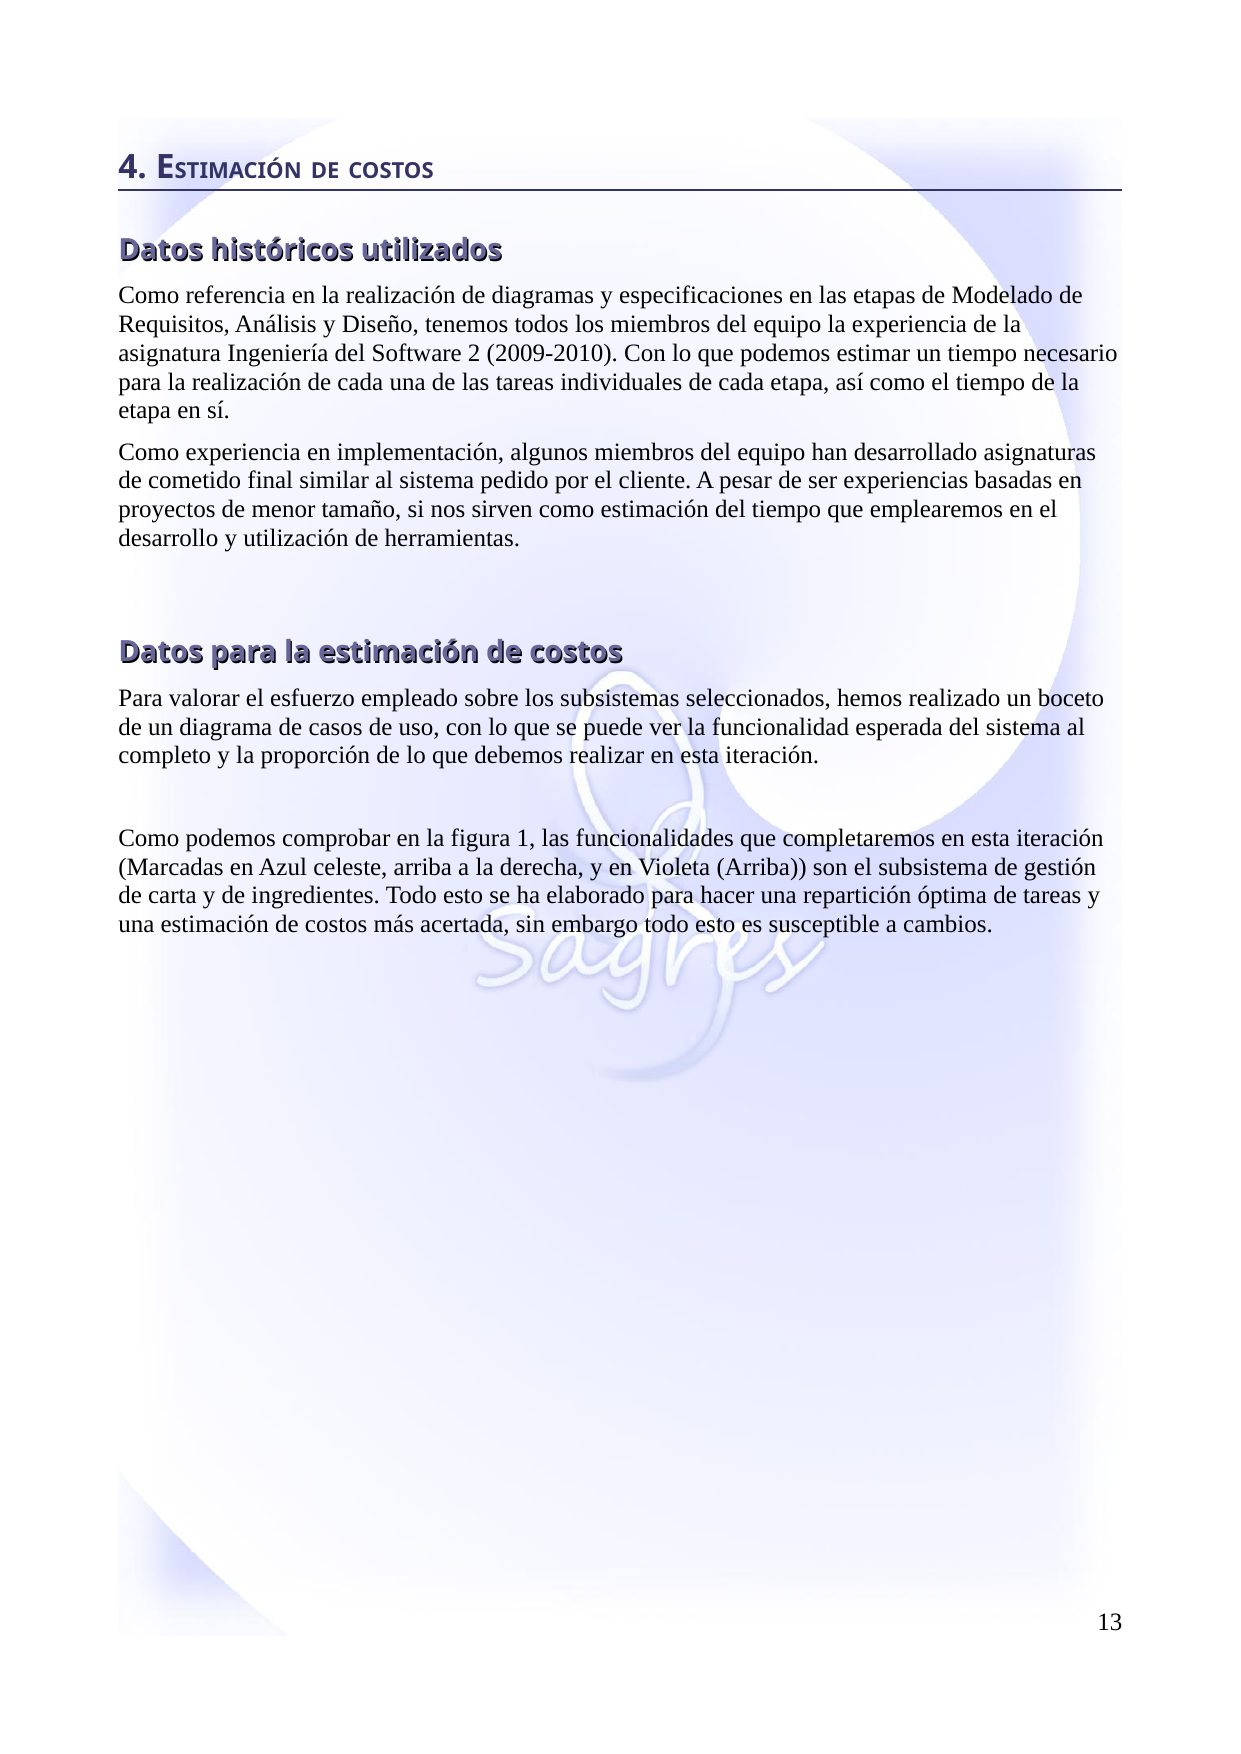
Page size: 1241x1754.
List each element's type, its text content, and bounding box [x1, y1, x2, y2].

picture [118, 191, 1122, 228]
picture [118, 268, 1122, 281]
subtitle Datos históricos utilizados [118, 228, 1122, 268]
subtitle Datos para la estimación de costos [118, 631, 1122, 670]
picture [118, 769, 1122, 823]
text Como experiencia en implementación, algunos miembros del equipo han desarrollado asignaturas de cometido final similar al sistema pedido por el cliente. A pesar de ser experiencias basadas en proyectos de menor tamaño, si nos sirven como estimación del tiempo que emplearemos en el desarrollo y utilización de herramientas. [118, 437, 1122, 552]
picture [118, 552, 1122, 631]
text Como referencia en la realización de diagramas y especificaciones en las etapas de Modelado de Requisitos, Análisis y Diseño, tenemos todos los miembros del equipo la experiencia de la asignatura Ingeniería del Software 2 (2009-2010). Con lo que podemos estimar un tiempo necesario para la realización de cada una de las tareas individuales de cada etapa, así como el tiempo de la etapa en sí. [118, 281, 1122, 424]
text Para valorar el esfuerzo empleado sobre los subsistemas seleccionados, hemos realizado un boceto de un diagrama de casos de uso, con lo que se puede ver la funcionalidad esperada del sistema al completo y la proporción de lo que debemos realizar en esta iteración. [118, 683, 1122, 769]
picture [118, 670, 1122, 683]
text Como podemos comprobar en la figura 1, las funcionalidades que completaremos en esta iteración (Marcadas en Azul celeste, arriba a la derecha, y en Violeta (Arriba)) son el subsistema de gestión de carta y de ingredientes. Todo esto se ha elaborado para hacer una repartición óptima de tareas y una estimación de costos más acertada, sin embargo todo esto es susceptible a cambios. [118, 823, 1122, 938]
picture [118, 424, 1122, 437]
subtitle 4. Estimación de costos [118, 143, 1122, 189]
picture [118, 118, 1122, 143]
picture [118, 938, 1122, 1636]
